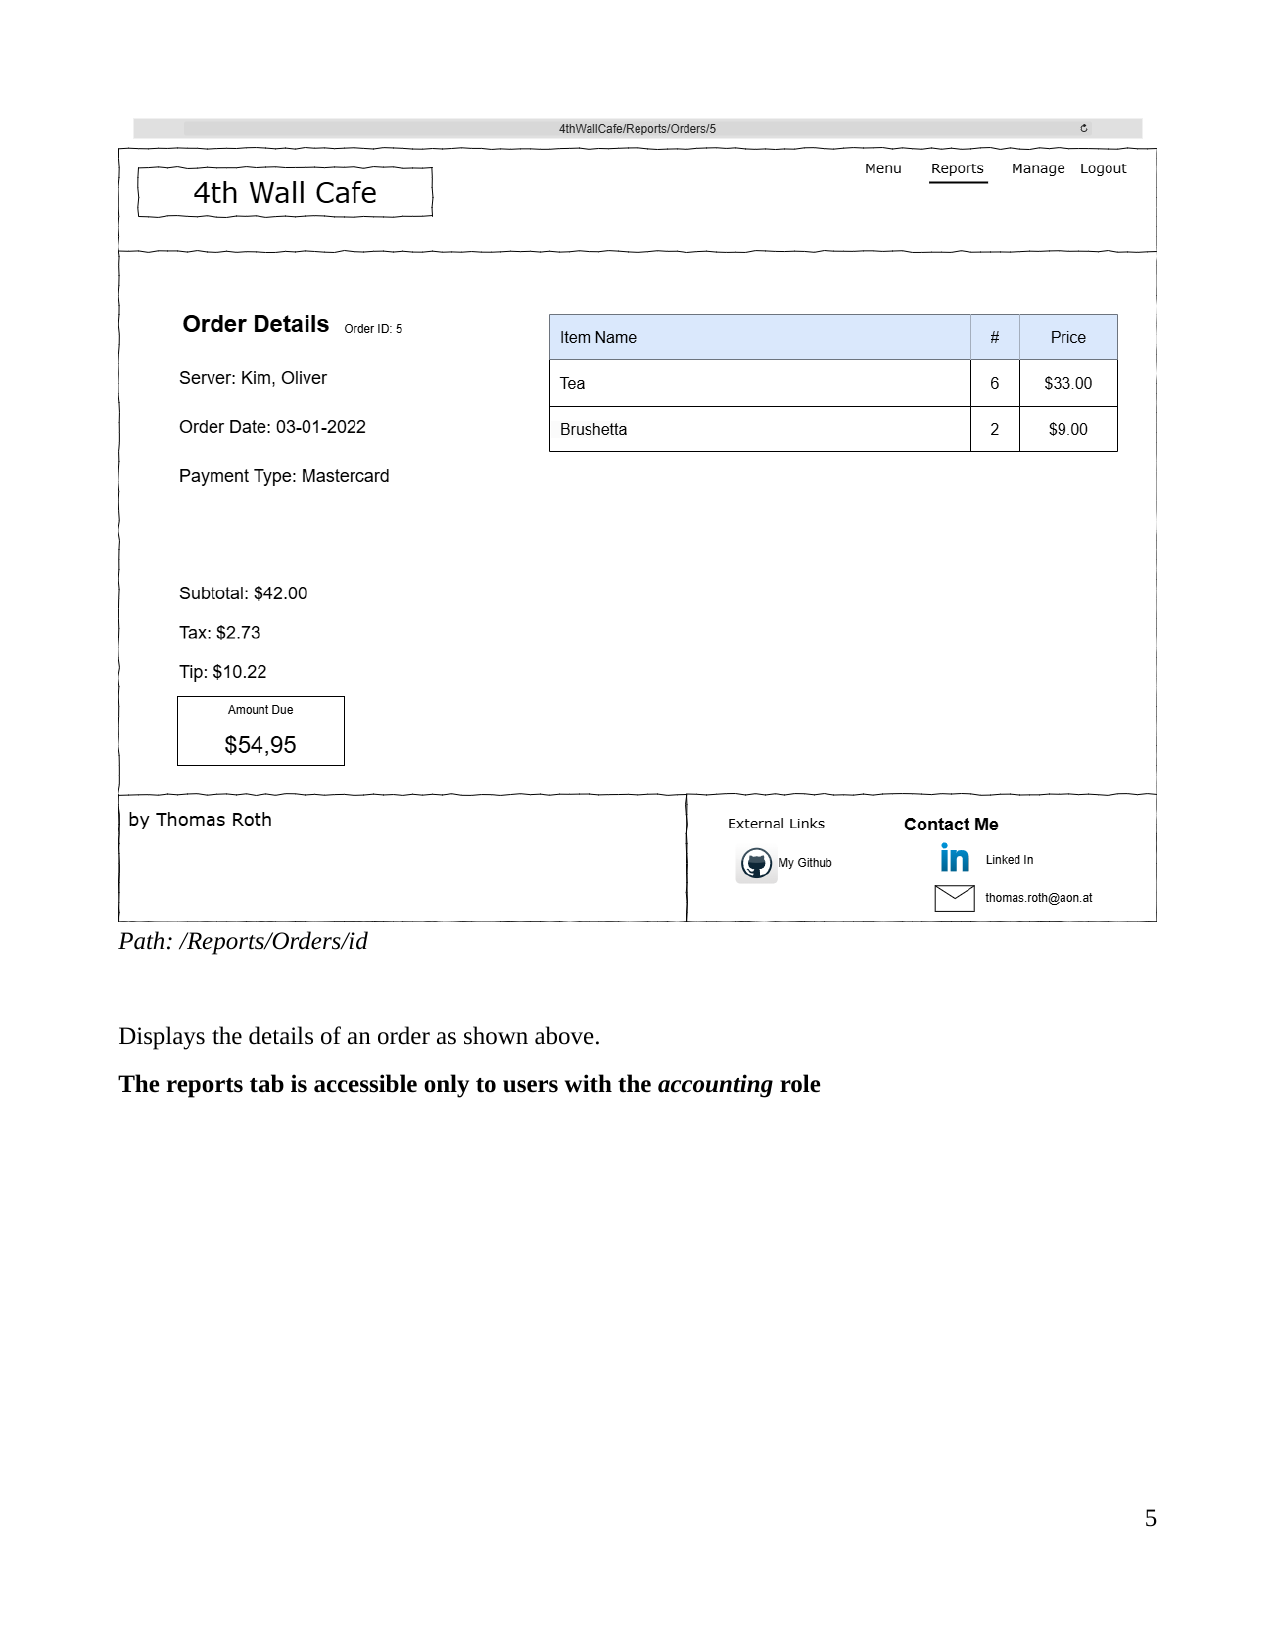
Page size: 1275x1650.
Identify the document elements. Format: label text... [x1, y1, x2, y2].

text Path: /Reports/Orders/id [118, 922, 1157, 955]
picture [118, 118, 1157, 922]
text Displays the details of an order as shown above. [118, 1021, 1157, 1050]
text The reports tab is accessible only to users with the accounting role [118, 1069, 1157, 1098]
